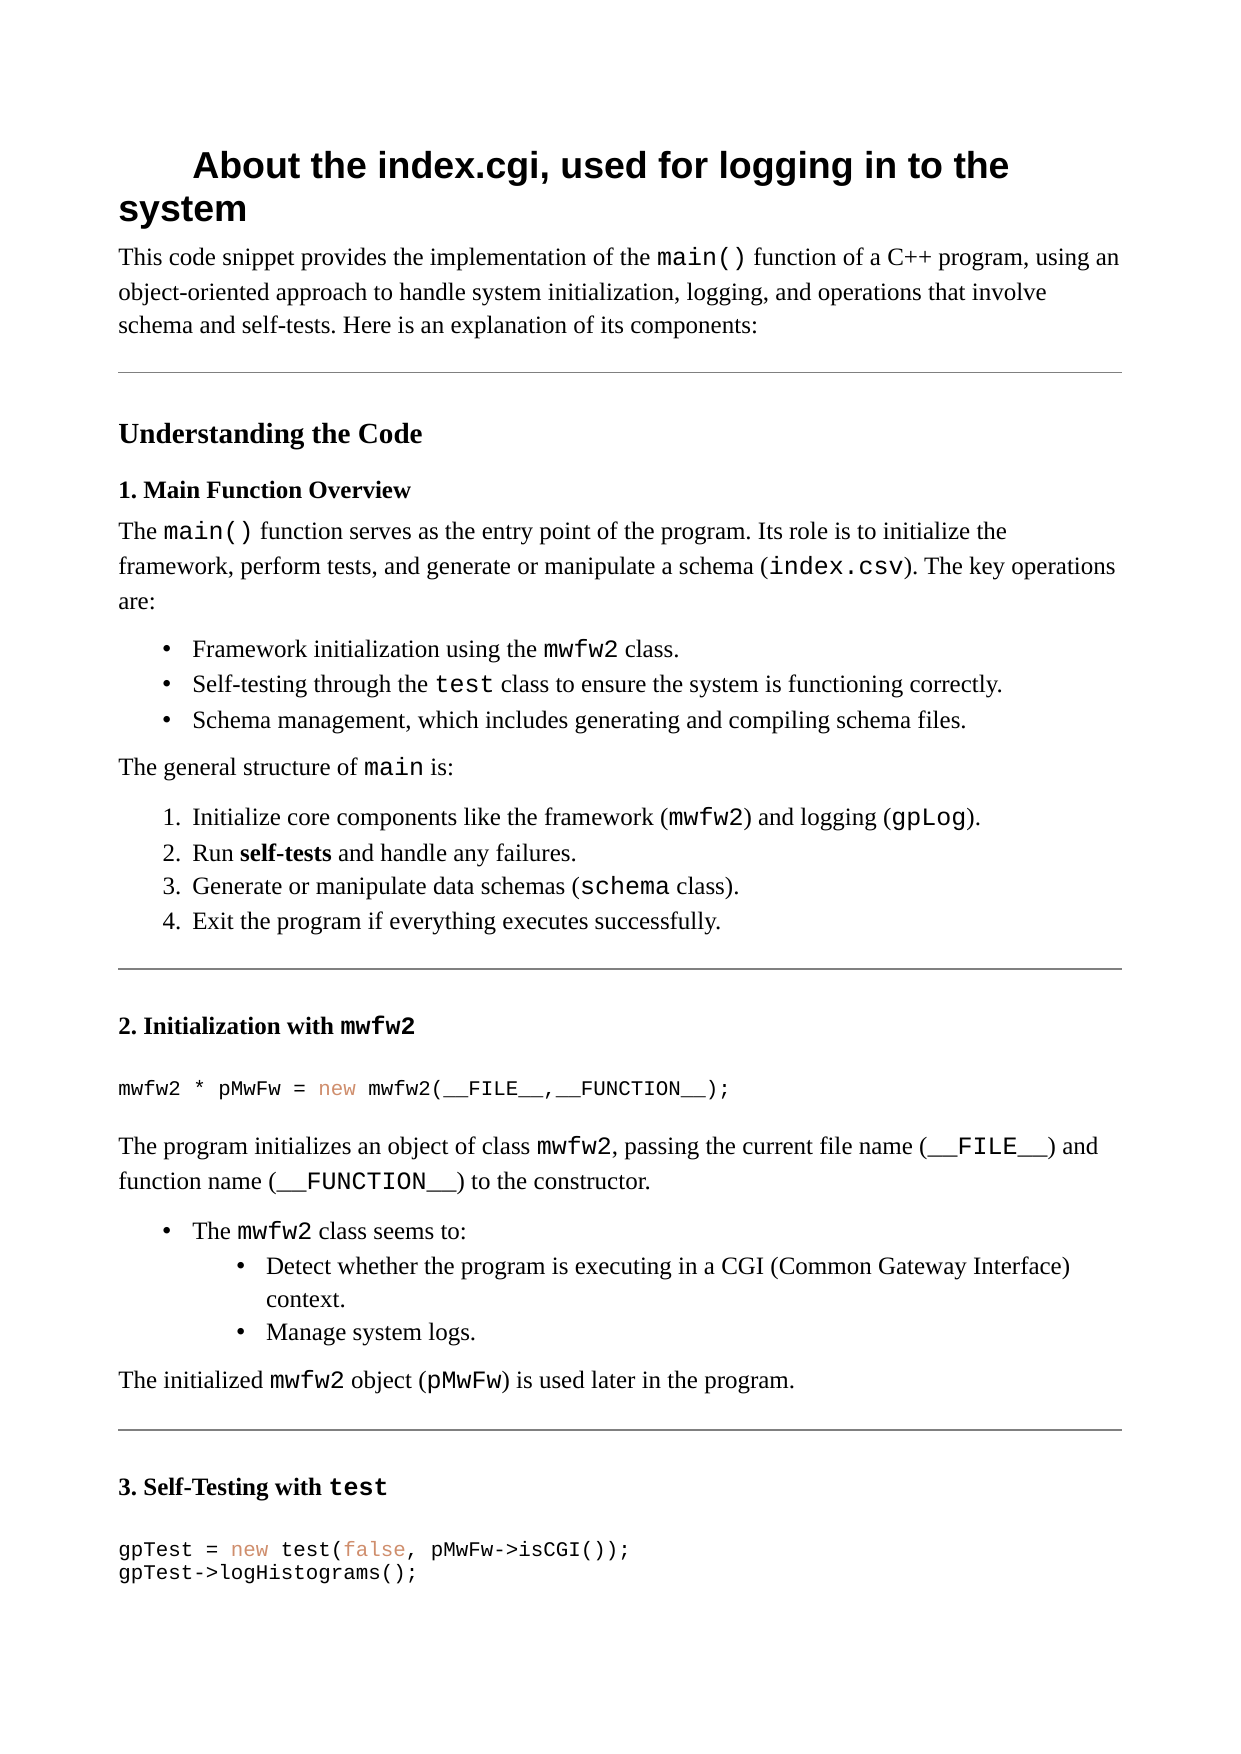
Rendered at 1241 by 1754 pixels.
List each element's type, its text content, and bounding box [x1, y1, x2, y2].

list Exit the program if everything executes successfully. [162, 906, 1122, 935]
text mwfw2 * pMwFw = new mwfw2(__FILE__,__FUNCTION__); [118, 1078, 1122, 1101]
list Generate or manipulate data schemas (schema class). [162, 871, 1122, 902]
list Detect whether the program is executing in a CGI (Common Gateway Interface) context. [236, 1251, 1122, 1313]
list Schema management, which includes generating and compiling schema files. [162, 705, 1122, 734]
text gpTest->logHistograms(); [118, 1562, 1122, 1586]
text The program initializes an object of class mwfw2, passing the current file name (__FILE__) and function name (__FUNCTION__) to the constructor. [118, 1131, 1122, 1197]
list Manage system logs. [236, 1317, 1122, 1346]
text The initialized mwfw2 object (pMwFw) is used later in the program. [118, 1365, 1122, 1396]
subtitle Understanding the Code [118, 416, 1122, 450]
text gpTest = new test(false, pMwFw->isCGI()); [118, 1539, 1122, 1562]
list Framework initialization using the mwfw2 class. [162, 634, 1122, 665]
subtitle 3. Self-Testing with test [118, 1472, 1122, 1503]
list The mwfw2 class seems to: [162, 1216, 1122, 1247]
text The general structure of main is: [118, 752, 1122, 783]
list Self-testing through the test class to ensure the system is functioning correctly. [162, 669, 1122, 700]
text The main() function serves as the entry point of the program. Its role is to initialize the framework, perform tests, and generate or manipulate a schema (index.csv). The key operations are: [118, 516, 1122, 615]
list Initialize core components like the framework (mwfw2) and logging (gpLog). [162, 802, 1122, 833]
subtitle About the index.cgi, used for logging in to the system [118, 143, 1122, 229]
list Run self-tests and handle any failures. [162, 838, 1122, 867]
subtitle 2. Initialization with mwfw2 [118, 1011, 1122, 1042]
text This code snippet provides the implementation of the main() function of a C++ program, using an object-oriented approach to handle system initialization, logging, and operations that involve schema and self-tests. Here is an explanation of its components: [118, 242, 1122, 339]
subtitle 1. Main Function Overview [118, 475, 1122, 504]
